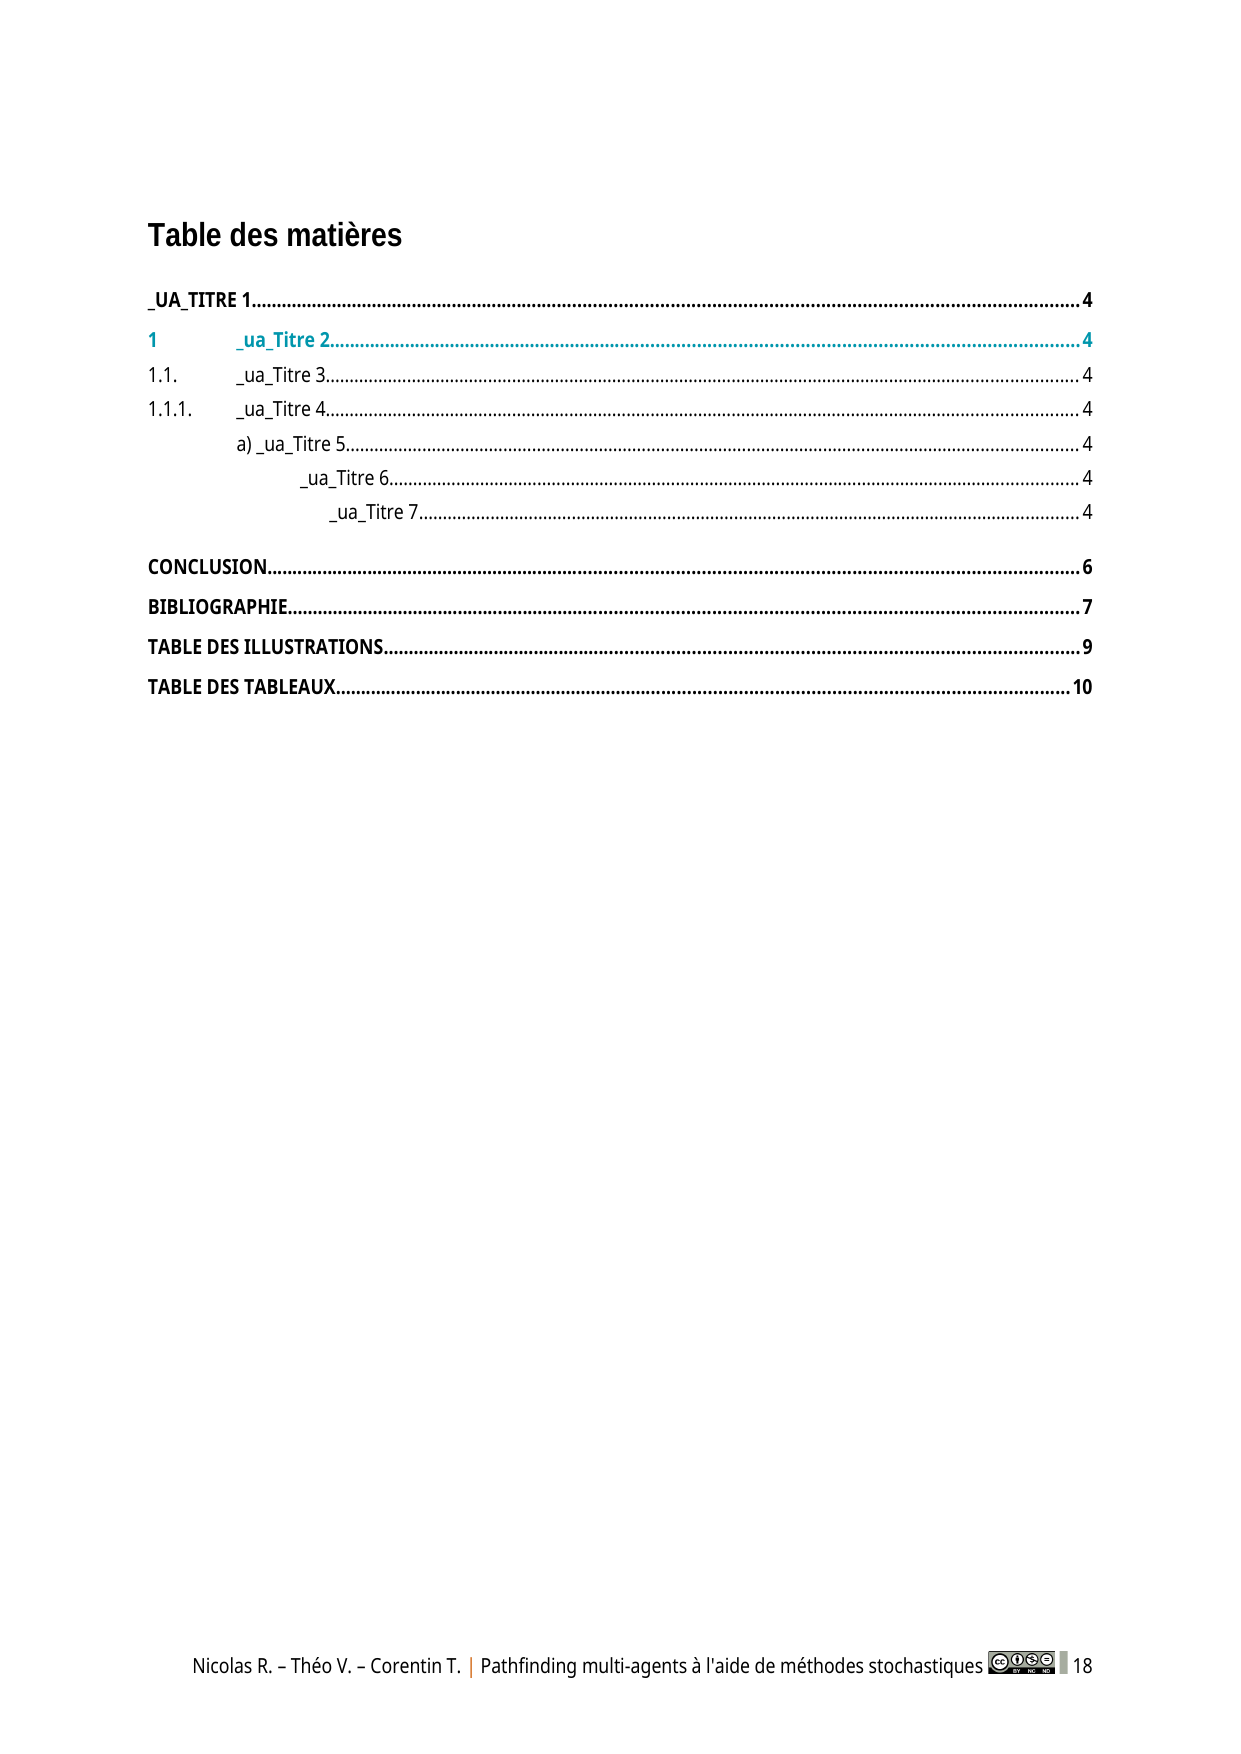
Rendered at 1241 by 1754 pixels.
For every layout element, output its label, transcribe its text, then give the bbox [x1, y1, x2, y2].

text Conclusion 6 [148, 552, 1092, 580]
picture [1059, 1651, 1068, 1674]
picture [988, 1651, 1055, 1674]
text _ua_Titre 7 4 [324, 497, 1092, 526]
text Table des tableaux 10 [148, 672, 1092, 701]
text 1 _ua_Titre 2 4 [148, 326, 1092, 354]
subtitle Table des matières [148, 215, 1092, 254]
text a) _ua_Titre 5 4 [236, 429, 1092, 457]
text 1.1.1. _ua_Titre 4 4 [148, 394, 1092, 423]
text 1.1. _ua_Titre 3 4 [148, 360, 1092, 388]
text _ua_Titre 1 4 [148, 285, 1092, 314]
text Bibliographie 7 [148, 592, 1092, 621]
text _ua_Titre 6 4 [295, 463, 1092, 492]
text Table des illustrations 9 [148, 632, 1092, 661]
